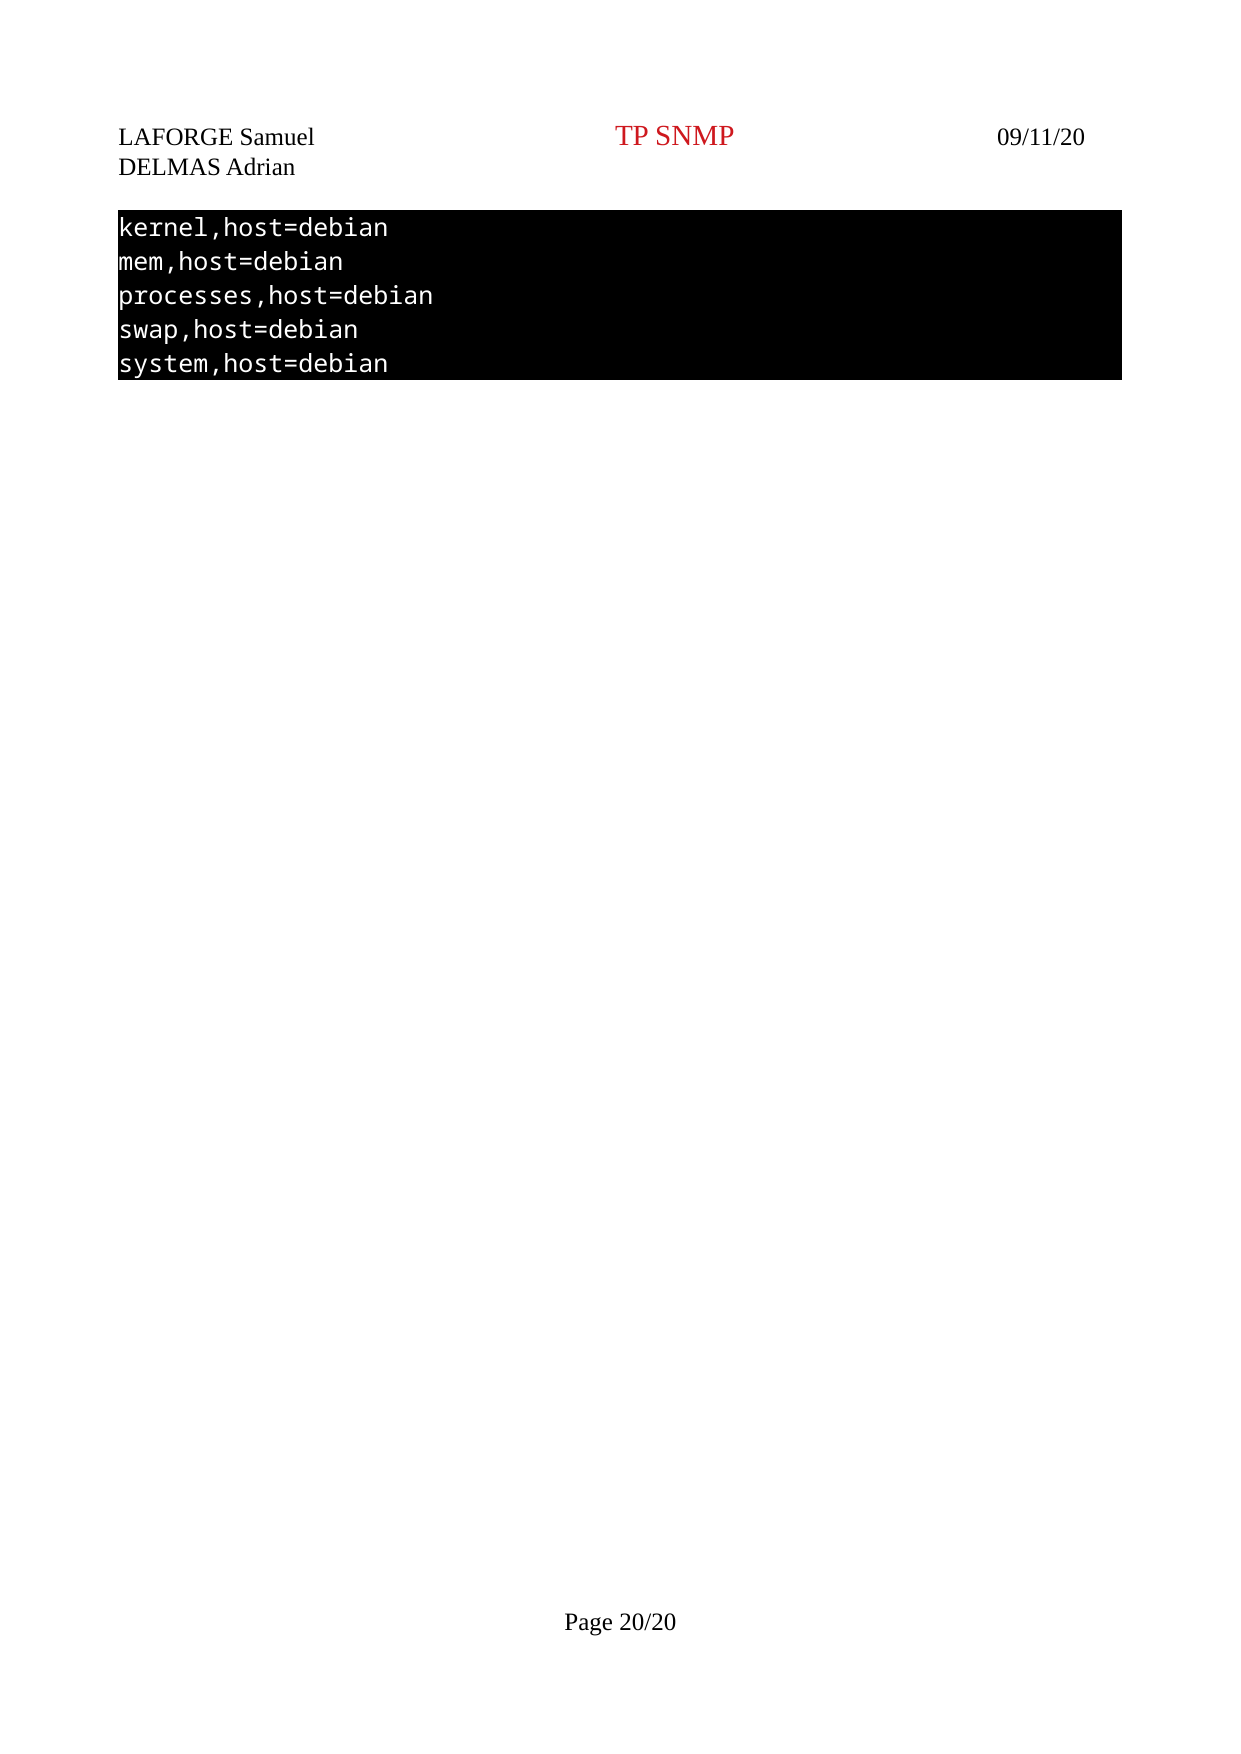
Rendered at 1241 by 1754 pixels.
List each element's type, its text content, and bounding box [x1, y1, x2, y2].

text swap,host=debian [118, 312, 1122, 346]
text system,host=debian [118, 346, 1122, 380]
text kernel,host=debian [118, 210, 1122, 244]
text mem,host=debian [118, 244, 1122, 278]
text processes,host=debian [118, 278, 1122, 312]
